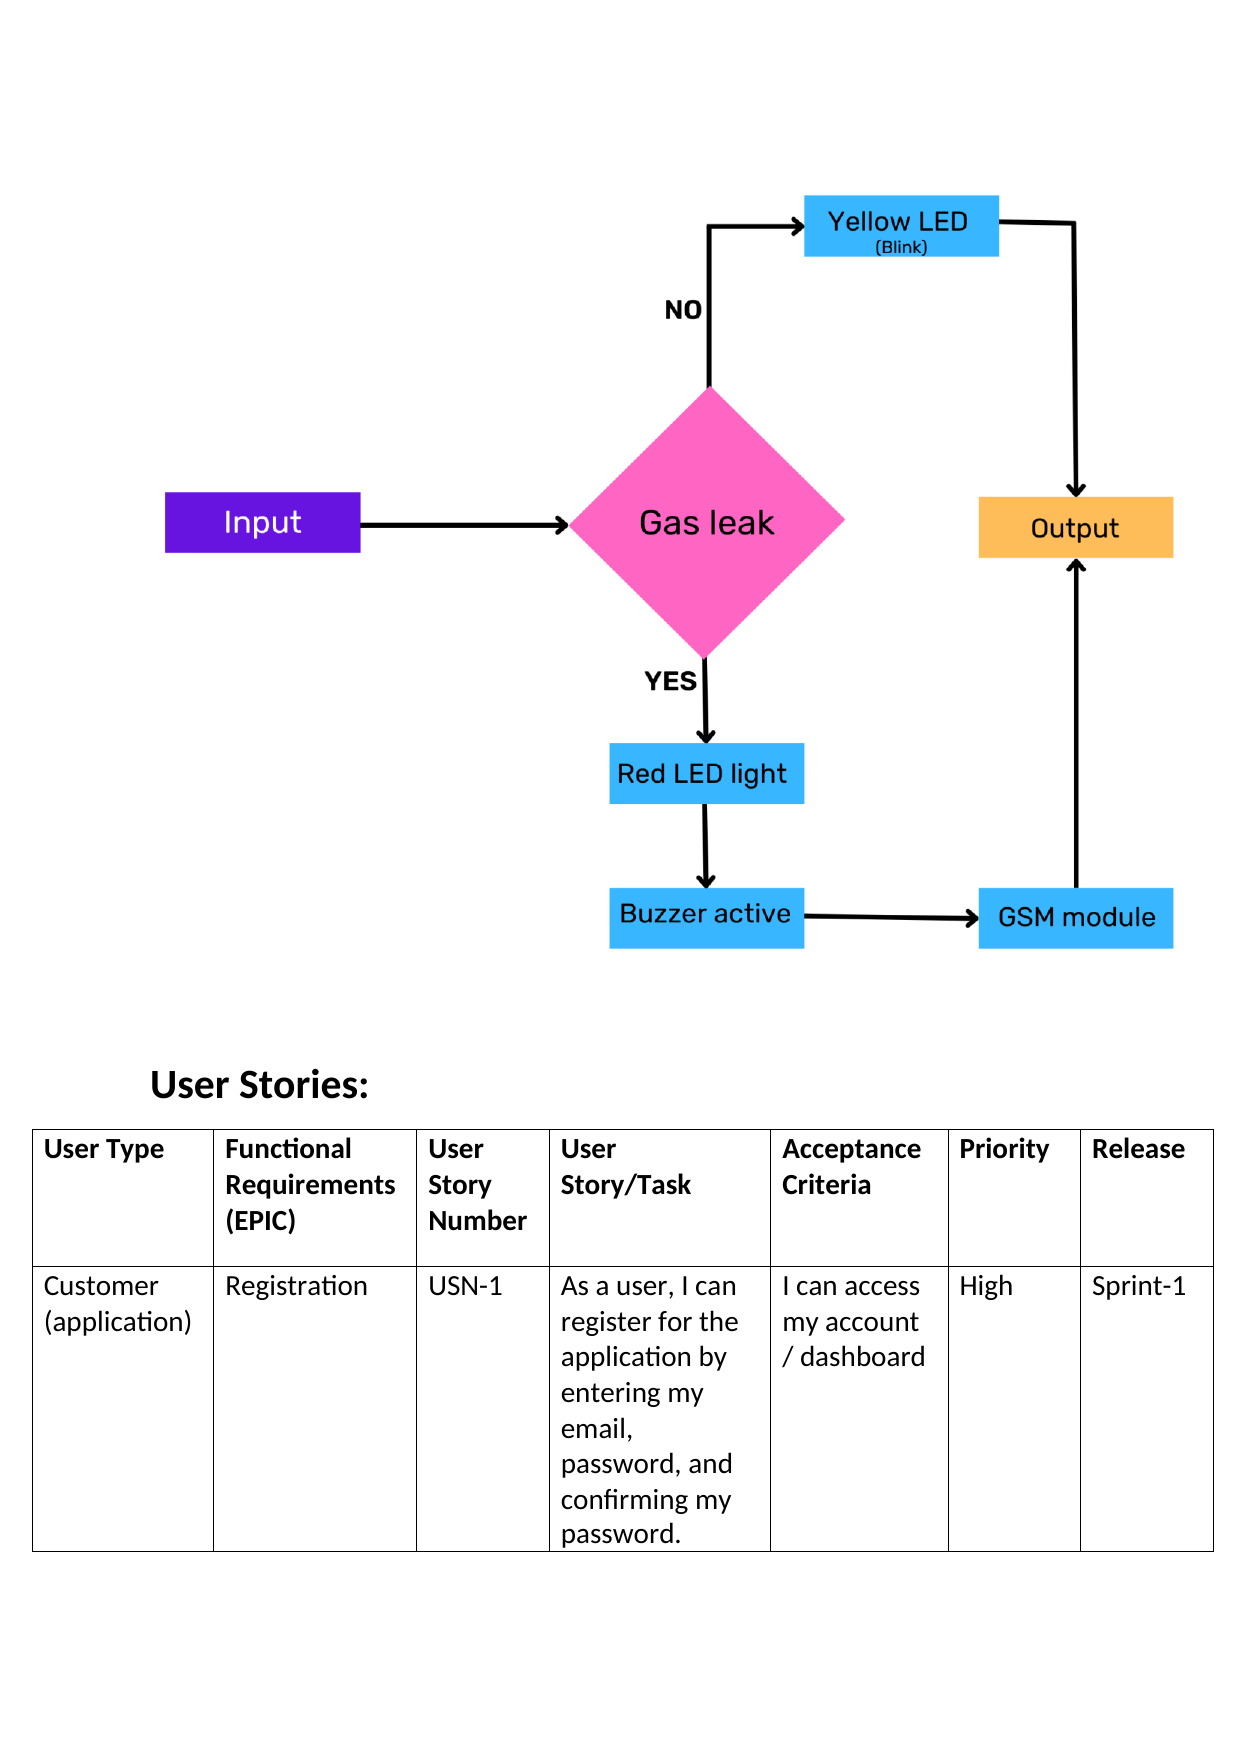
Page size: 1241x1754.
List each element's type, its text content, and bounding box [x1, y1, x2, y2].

table_cell As a user, I can register for the application by entering my email, password, and confirming my password. [550, 1267, 770, 1551]
subtitle User Stories: [150, 1058, 1226, 1109]
table_header Release [1081, 1130, 1213, 1266]
table_header Acceptance Criteria [771, 1130, 948, 1266]
table_cell Customer (application) [33, 1267, 213, 1551]
table_cell High [949, 1267, 1080, 1551]
table_header Priority [949, 1130, 1080, 1266]
table_header Functional Requirements (EPIC) [214, 1130, 416, 1266]
table_cell I can access my account / dashboard [771, 1267, 948, 1551]
table_cell Sprint-1 [1081, 1267, 1213, 1551]
picture [165, 195, 1174, 949]
table_header User Story Number [417, 1130, 549, 1266]
table_header User Story/Task [550, 1130, 770, 1266]
table_cell Registration [214, 1267, 416, 1551]
table_header User Type [33, 1130, 213, 1266]
table_cell USN-1 [417, 1267, 549, 1551]
